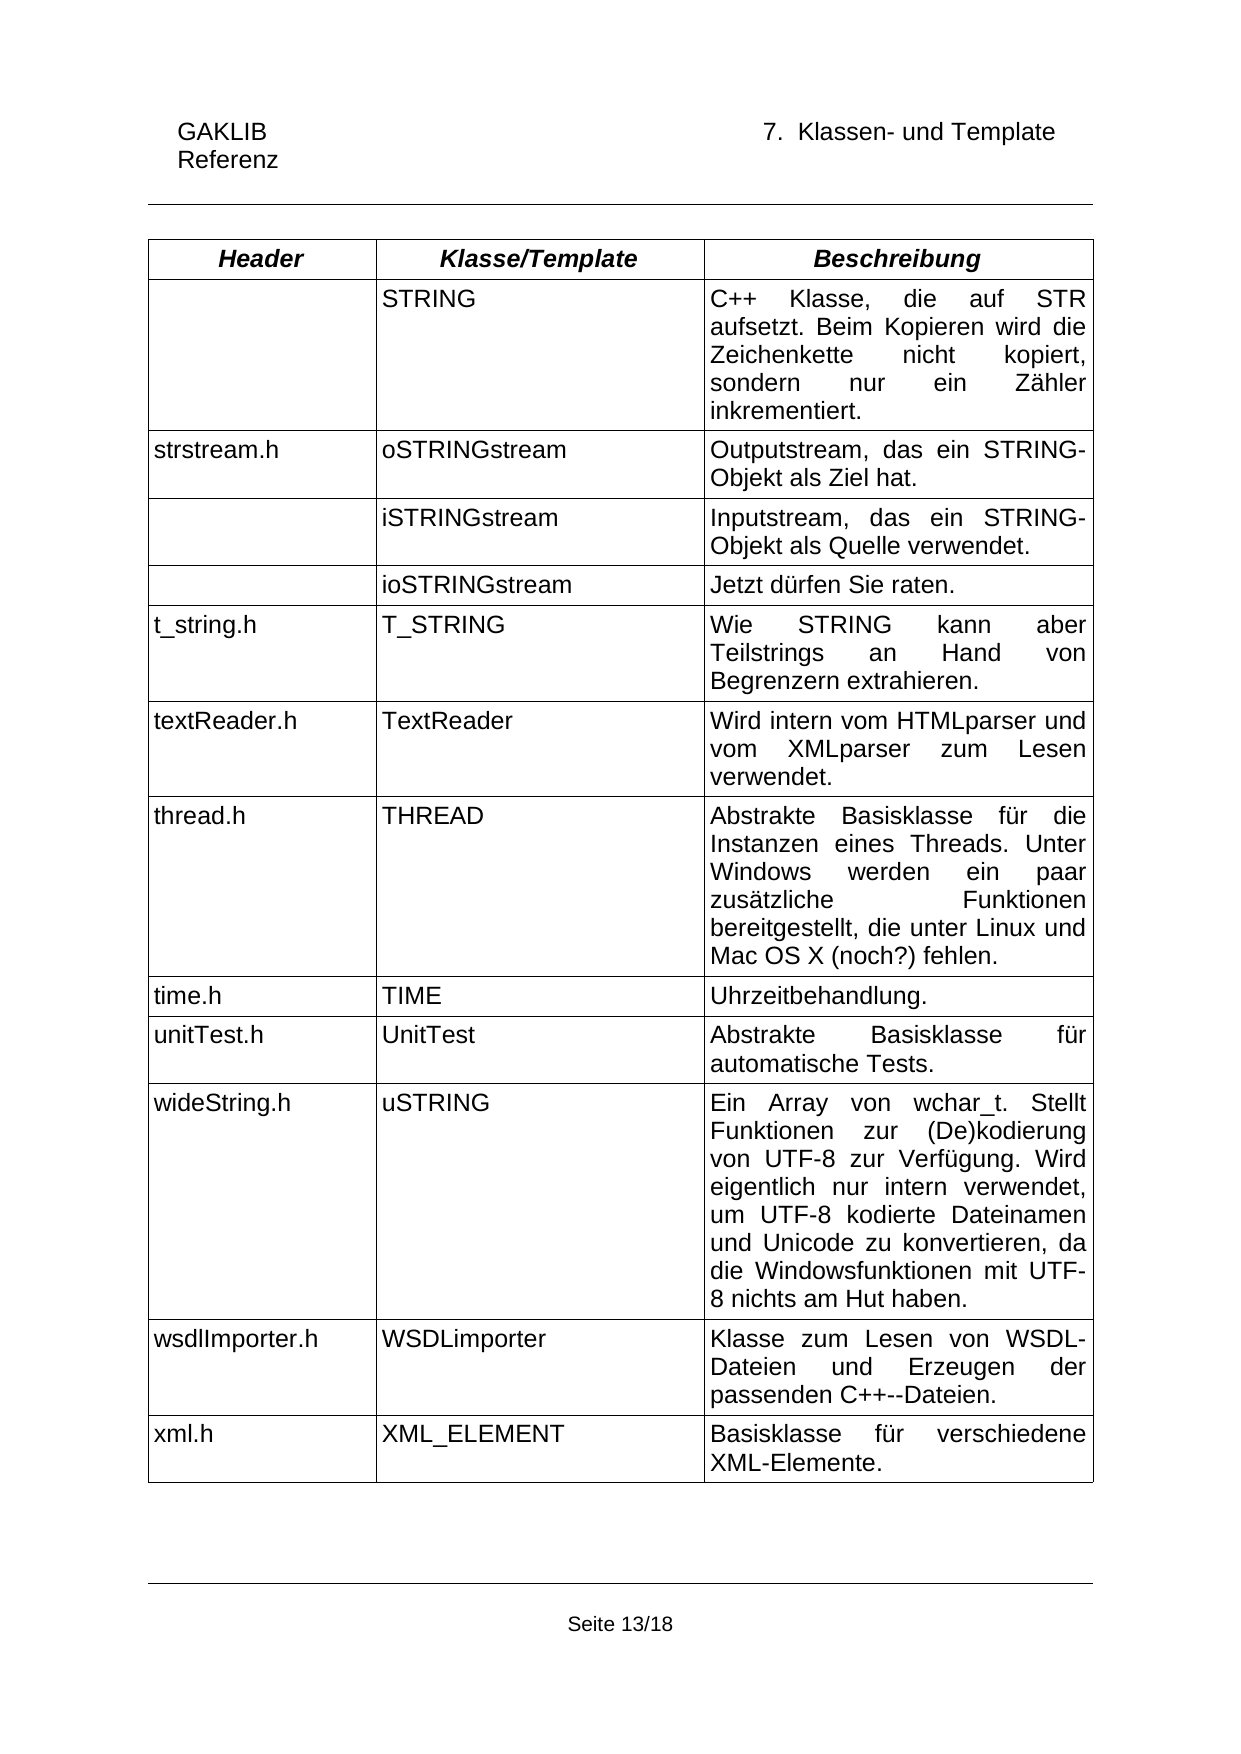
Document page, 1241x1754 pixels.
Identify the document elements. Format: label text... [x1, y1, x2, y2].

table_cell [149, 566, 376, 605]
table_cell [149, 499, 376, 565]
table_header Header [149, 240, 376, 279]
table_cell Abstrakte Basisklasse für die Instanzen eines Threads. Unter Windows werden ein paar zusätzliche Funktionen bereitgestellt, die unter Linux und Mac OS X (noch?) fehlen. [705, 797, 1093, 976]
table_cell TIME [377, 977, 704, 1016]
table_cell Wird intern vom HTMLparser und vom XMLparser zum Lesen verwendet. [705, 702, 1093, 796]
table_cell time.h [149, 977, 376, 1016]
table_cell Uhrzeitbehandlung. [705, 977, 1093, 1016]
table_cell Wie STRING kann aber Teilstrings an Hand von Begrenzern extrahieren. [705, 606, 1093, 701]
table_cell [149, 280, 376, 430]
table_cell thread.h [149, 797, 376, 976]
table_cell Outputstream, das ein STRING-Objekt als Ziel hat. [705, 431, 1093, 498]
table_cell XML_ELEMENT [377, 1416, 704, 1482]
table_cell iSTRINGstream [377, 499, 704, 565]
table_cell strstream.h [149, 431, 376, 498]
table_cell Inputstream, das ein STRING-Objekt als Quelle verwendet. [705, 499, 1093, 565]
table_cell UnitTest [377, 1017, 704, 1083]
table_cell wideString.h [149, 1084, 376, 1319]
table_cell xml.h [149, 1416, 376, 1482]
table_cell ioSTRINGstream [377, 566, 704, 605]
table_cell Jetzt dürfen Sie raten. [705, 566, 1093, 605]
table_cell Basisklasse für verschiedene XML-Elemente. [705, 1416, 1093, 1482]
table_cell Ein Array von wchar_t. Stellt Funktionen zur (De)kodierung von UTF-8 zur Verfügung. Wird eigentlich nur intern verwendet, um UTF-8 kodierte Dateinamen und Unicode zu konvertieren, da die Windowsfunktionen mit UTF-8 nichts am Hut haben. [705, 1084, 1093, 1319]
table_cell TextReader [377, 702, 704, 796]
table_cell T_STRING [377, 606, 704, 701]
table_cell STRING [377, 280, 704, 430]
table_cell t_string.h [149, 606, 376, 701]
table_cell uSTRING [377, 1084, 704, 1319]
table_cell textReader.h [149, 702, 376, 796]
table_cell WSDLimporter [377, 1320, 704, 1415]
table_cell oSTRINGstream [377, 431, 704, 498]
table_header Klasse/Template [377, 240, 704, 279]
table_cell unitTest.h [149, 1017, 376, 1083]
table_cell THREAD [377, 797, 704, 976]
table_cell wsdlImporter.h [149, 1320, 376, 1415]
table_cell Klasse zum Lesen von WSDL-Dateien und Erzeugen der passenden C++--Dateien. [705, 1320, 1093, 1415]
table_cell Abstrakte Basisklasse für automatische Tests. [705, 1017, 1093, 1083]
table_header Beschreibung [705, 240, 1093, 279]
table_cell C++ Klasse, die auf STR aufsetzt. Beim Kopieren wird die Zeichenkette nicht kopiert, sondern nur ein Zähler inkrementiert. [705, 280, 1093, 430]
